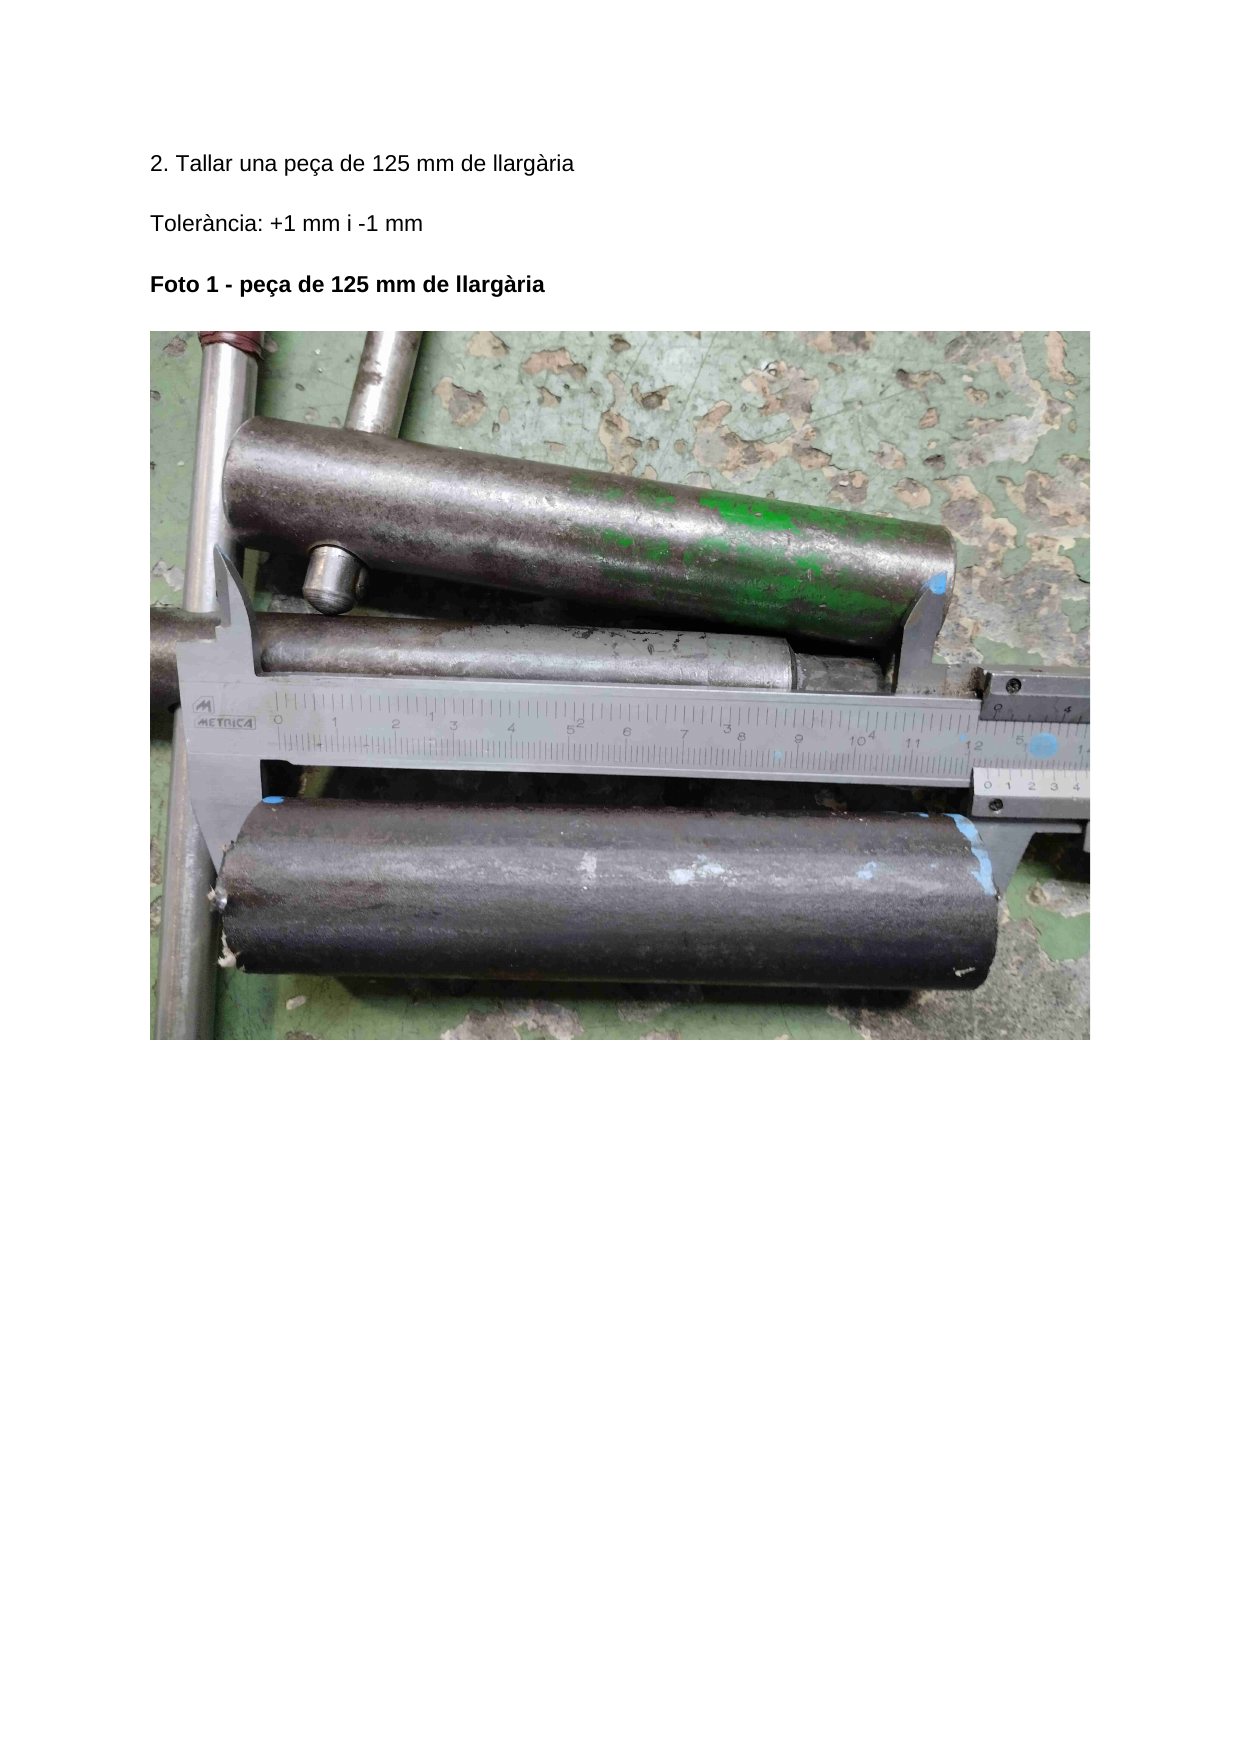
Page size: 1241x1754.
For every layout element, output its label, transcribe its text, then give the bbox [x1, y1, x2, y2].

picture [150, 331, 1091, 1040]
text 2. Tallar una peça de 125 mm de llargària [150, 150, 1090, 176]
text Foto 1 - peça de 125 mm de llargària [150, 271, 1090, 297]
text Tolerància: +1 mm i -1 mm [150, 210, 1090, 237]
